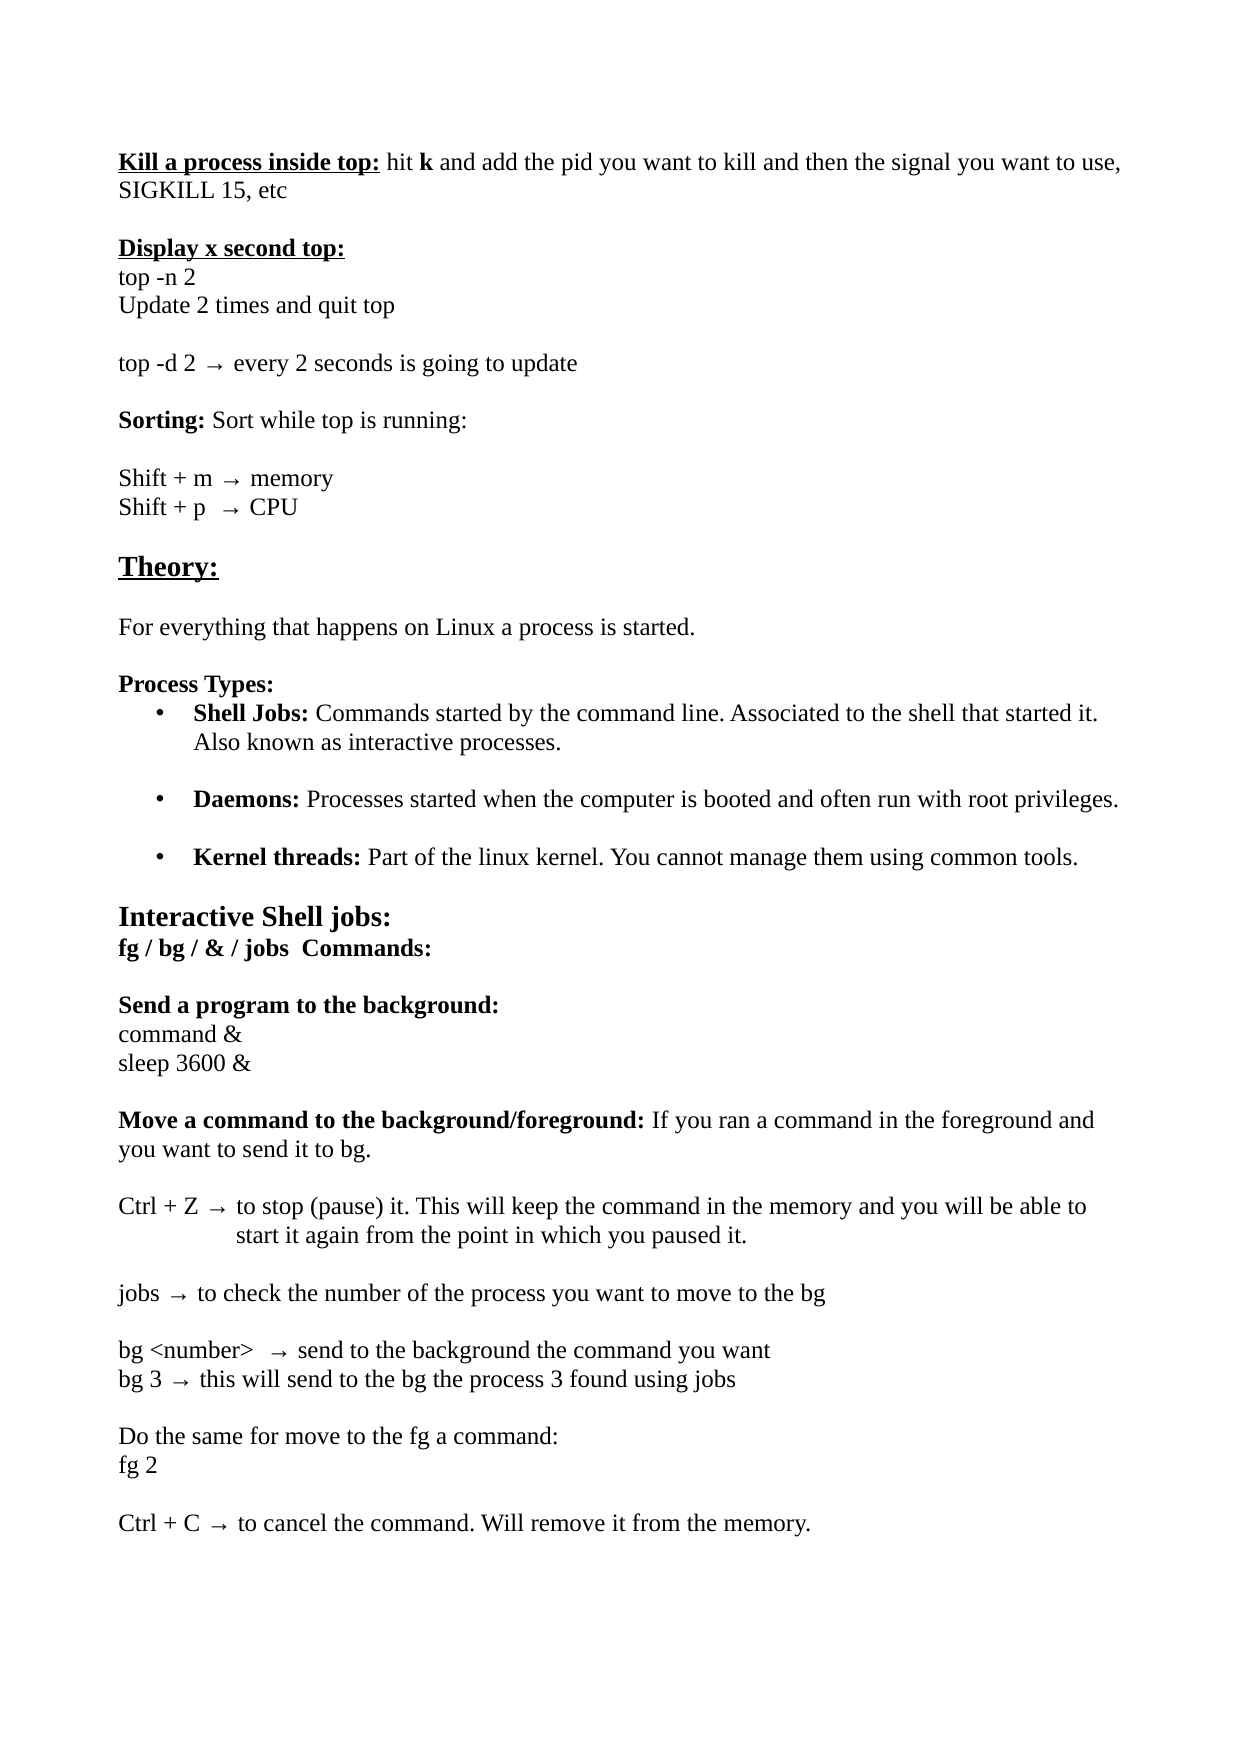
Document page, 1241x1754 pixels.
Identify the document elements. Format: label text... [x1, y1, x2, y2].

text bg 3 → this will send to the bg the process 3 found using jobs [118, 1364, 1122, 1393]
text Ctrl + Z → to stop (pause) it. This will keep the command in the memory and you will be able to start it again from the point in which you paused it. [118, 1191, 1122, 1249]
text Send a program to the background: [118, 990, 1122, 1019]
text Ctrl + C → to cancel the command. Will remove it from the memory. [118, 1508, 1122, 1536]
text fg / bg / & / jobs Commands: [118, 933, 1122, 961]
text For everything that happens on Linux a process is started. [118, 612, 1122, 640]
text Move a command to the background/foreground: If you ran a command in the foreground and you want to send it to bg. [118, 1105, 1122, 1163]
text Shift + m → memory [118, 463, 1122, 492]
text jobs → to check the number of the process you want to move to the bg [118, 1278, 1122, 1306]
text Theory: [118, 549, 1122, 583]
list Daemons: Processes started when the computer is booted and often run with root privileges. [156, 784, 1122, 813]
text Kill a process inside top: hit k and add the pid you want to kill and then the signal you want to use, SIGKILL 15, etc [118, 147, 1122, 204]
text Shift + p → CPU [118, 492, 1122, 521]
list Shell Jobs: Commands started by the command line. Associated to the shell that started it. Also known as interactive processes. [156, 698, 1122, 755]
text Sorting: Sort while top is running: [118, 406, 1122, 434]
text sleep 3600 & [118, 1048, 1122, 1076]
text Do the same for move to the fg a command: [118, 1421, 1122, 1450]
text fg 2 [118, 1450, 1122, 1479]
text top -n 2 [118, 262, 1122, 291]
text command & [118, 1019, 1122, 1048]
text Interactive Shell jobs: [118, 899, 1122, 933]
list Kernel threads: Part of the linux kernel. You cannot manage them using common tools. [156, 842, 1122, 870]
text Display x second top: [118, 233, 1122, 262]
text Update 2 times and quit top [118, 291, 1122, 319]
text Process Types: [118, 669, 1122, 698]
text bg <number> → send to the background the command you want [118, 1335, 1122, 1364]
text top -d 2 → every 2 seconds is going to update [118, 348, 1122, 377]
